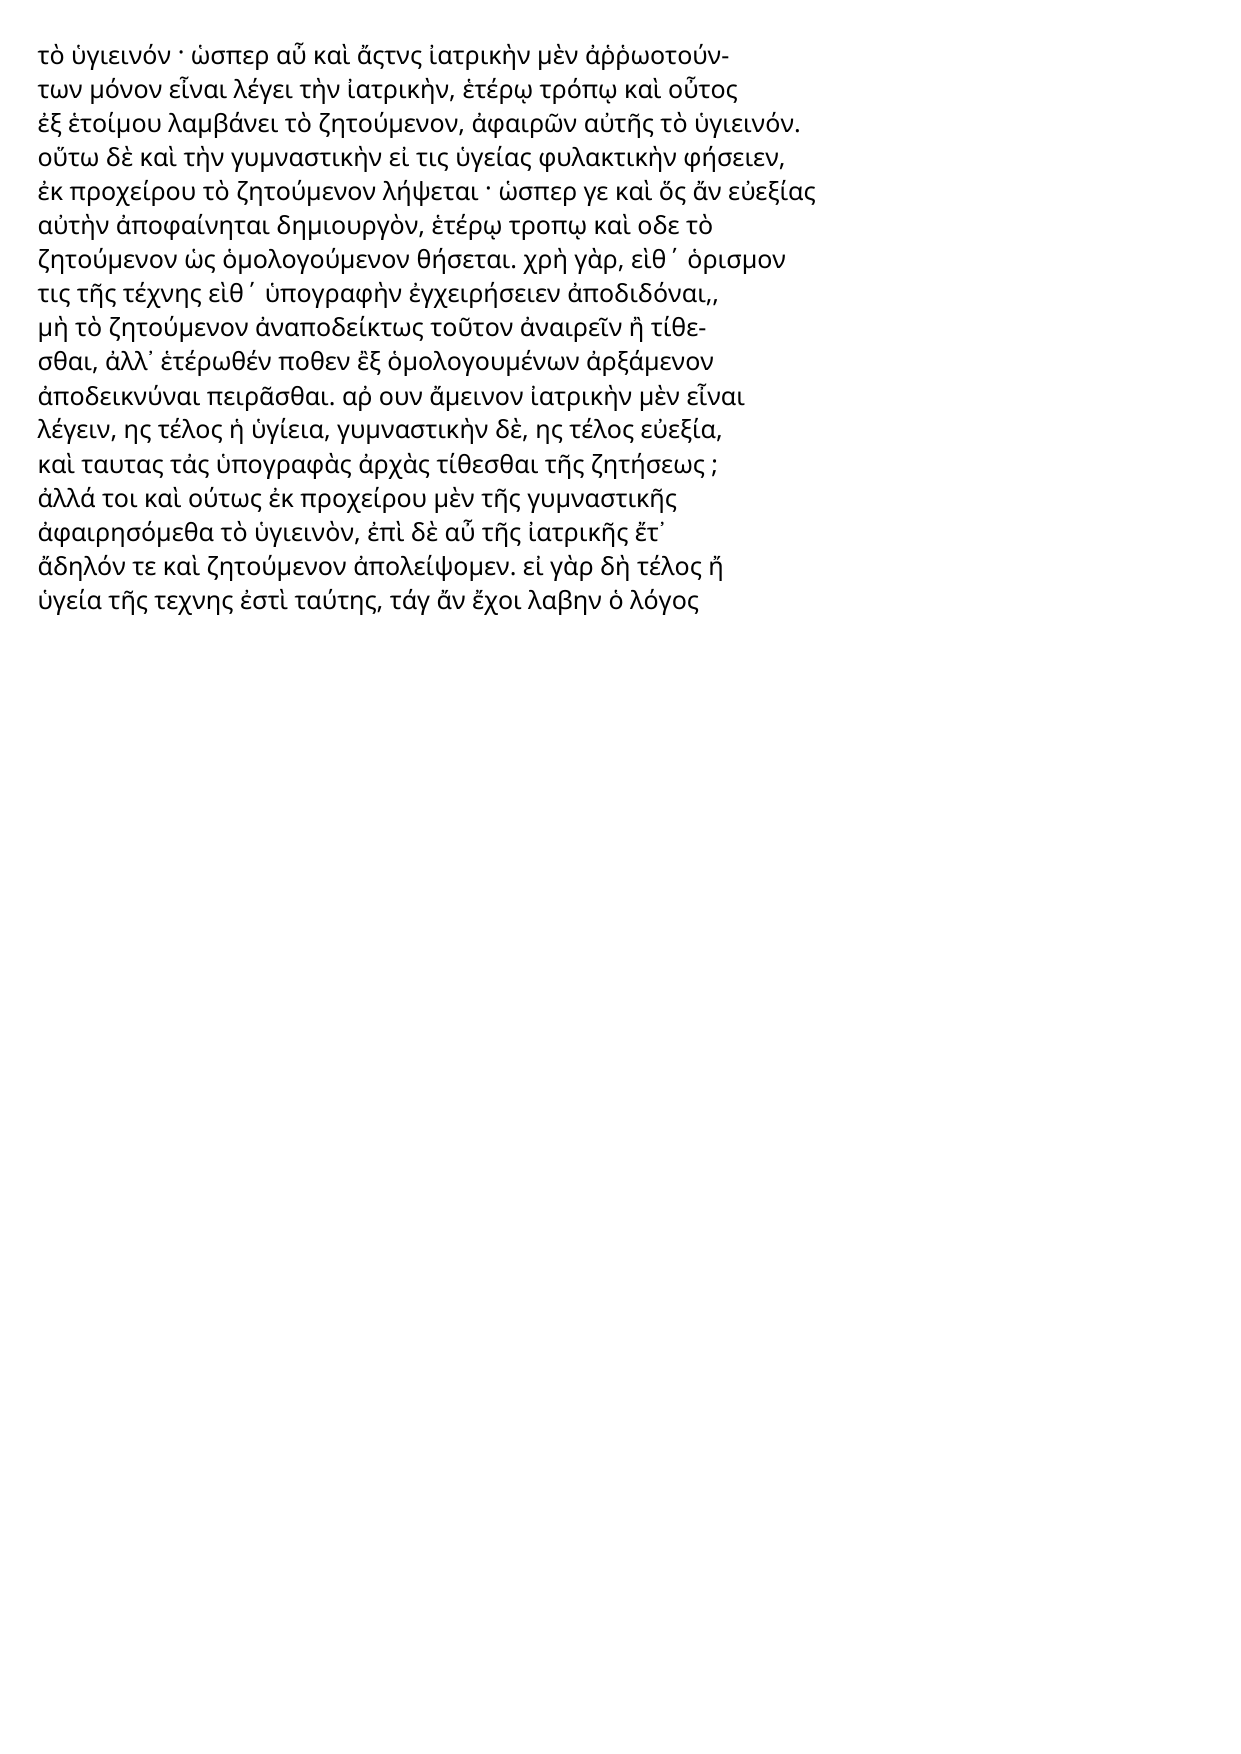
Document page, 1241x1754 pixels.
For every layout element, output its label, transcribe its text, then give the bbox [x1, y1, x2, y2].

text τὸ ὑγιεινόν · ὡσπερ αὖ καὶ ἄςτνς ἰατρικὴν μὲν ἀῥῥωοτούν- των μόνον εἶναι λέγει τὴν ἰατρικὴν, ἑτέρῳ τρόπῳ καὶ οὖτος ἐξ ἑτοίμου λαμβάνει τὸ ζητούμενον, ἀφαιρῶν αὐτῆς τὸ ὑγιεινόν. οὕτω δὲ καὶ τὴν γυμναστικὴν εἰ τις ὑγείας φυλακτικὴν φήσειεν, ἐκ προχείρου τὸ ζητούμενον λήψεται · ὡσπερ γε καὶ ὅς ἄν εὐεξίας αὐτὴν ἀποφαίνηται δημιουργὸν, ἑτέρῳ τροπῳ καὶ οδε τὸ ζητούμενον ὡς ὁμολογούμενον θήσεται. χρὴ γὰρ, εὶθ΄ ὁρισμον τις τῆς τέχνης εὶθ΄ ὑπογραφὴν ἐγχειρήσειεν ἀποδιδόναι,, μὴ τὸ ζητούμενον ἀναποδείκτως τοῦτον ἀναιρεῖν ἢ τίθε- σθαι, ἀλλ᾽ ἑτέρωθέν ποθεν ἒξ ὁμολογουμένων ἀρξάμενον ἀποδεικνύναι πειρᾶσθαι. αῤ ουν ἄμεινον ἰατρικὴν μὲν εἶναι λέγειν, ης τέλος ἡ ὑγίεια, γυμναστικὴν δὲ, ης τέλος εὐεξία, καὶ ταυτας τἀς ὑπογραφὰς ἀρχὰς τίθεσθαι τῆς ζητήσεως ; ἀλλά τοι καὶ ούτως ἐκ προχείρου μὲν τῆς γυμναστικῆς ἀφαιρησόμεθα τὸ ὑγιεινὸν, ἐπὶ δὲ αὖ τῆς ἰατρικῆς ἔτ᾽ ἄδηλόν τε καὶ ζητούμενον ἀπολείψομεν. εἰ γὰρ δὴ τέλος ἤ ὑγεία τῆς τεχνης ἐστὶ ταύτης, τάγ ἄν ἔχοι λαβην ὁ λόγος [37, 37, 1203, 617]
